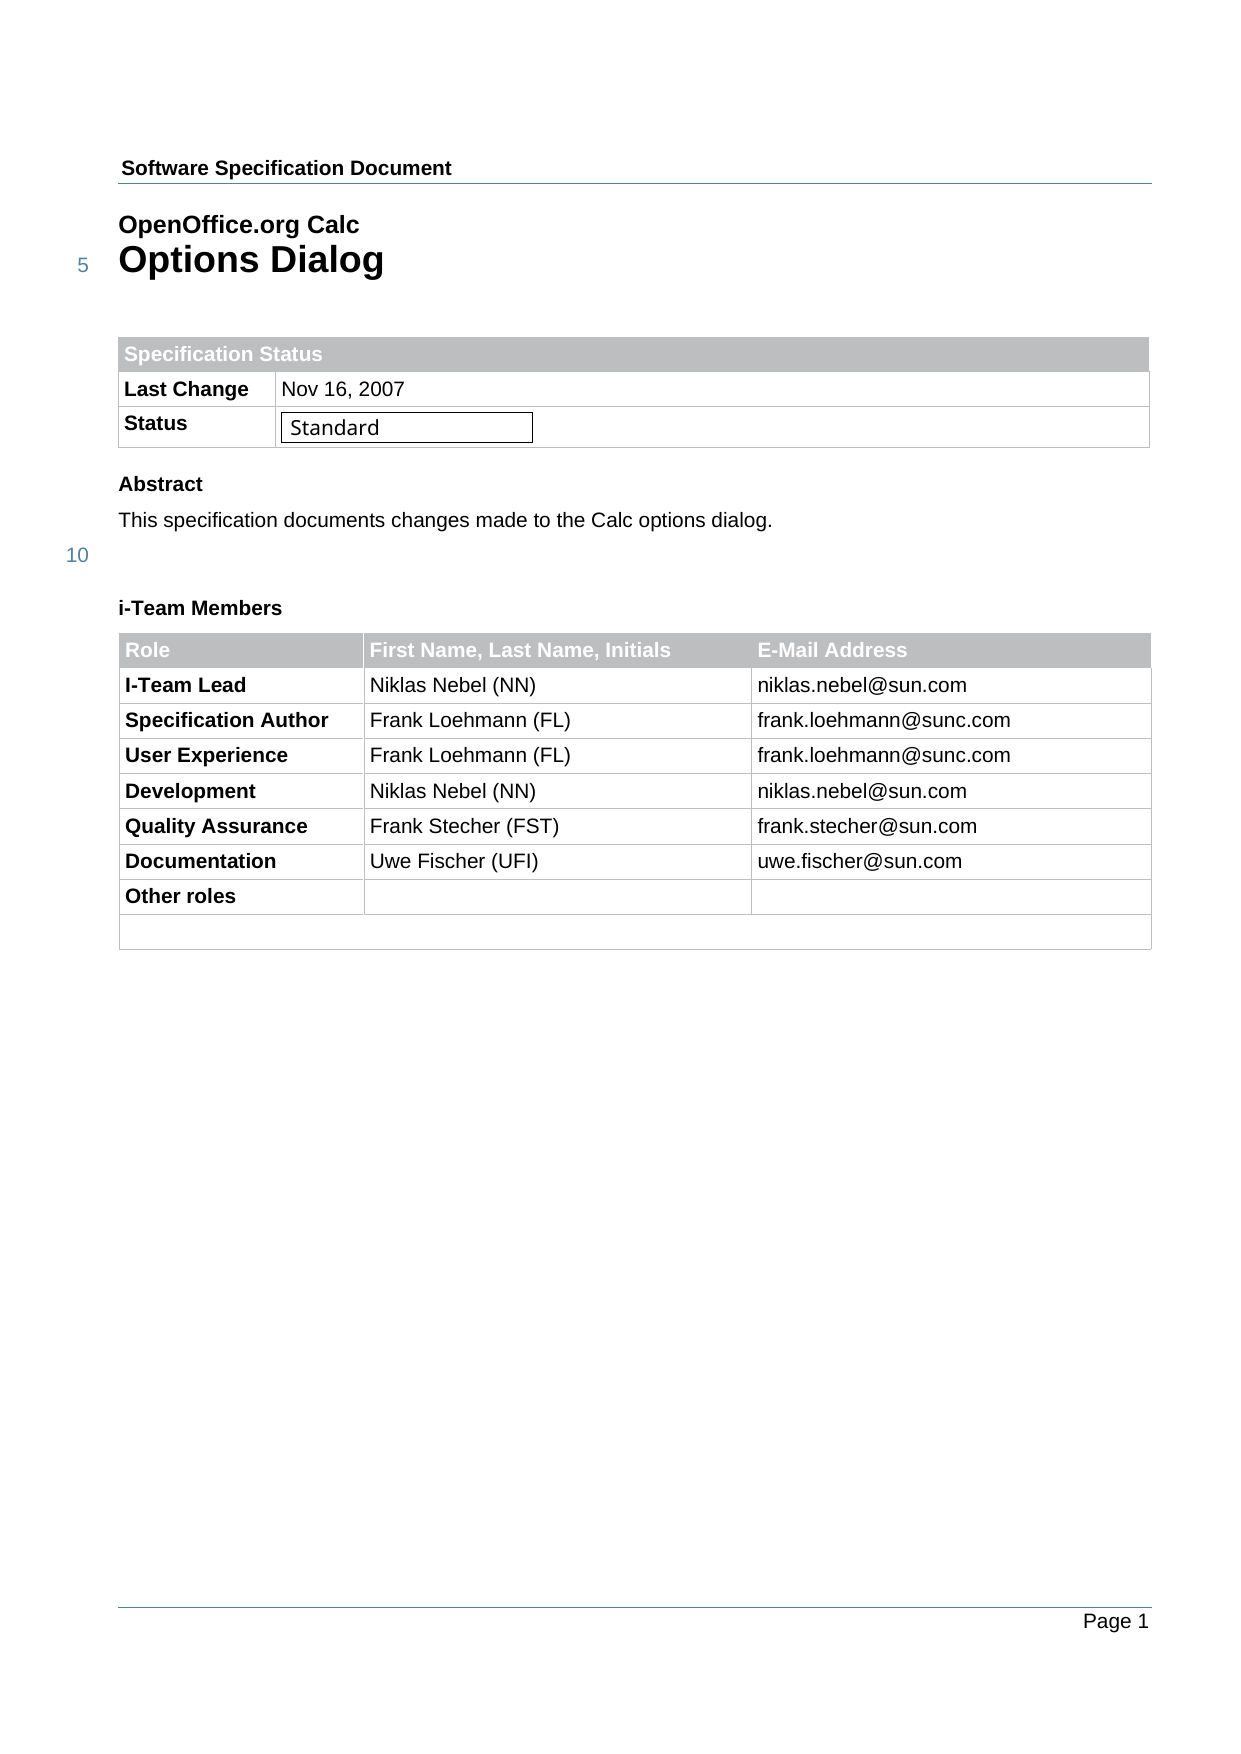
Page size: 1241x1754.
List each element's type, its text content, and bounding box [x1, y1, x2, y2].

table_cell Development [120, 774, 363, 808]
table_cell frank.loehmann@sunc.com [752, 704, 1151, 738]
table_cell User Experience [120, 739, 363, 773]
table_cell <First Name, Last Name (Initials)> [365, 880, 751, 914]
table_cell Nov 16, 2007 [276, 372, 1149, 406]
table_cell Uwe Fischer (UFI) [365, 845, 751, 879]
table_header Specification Status [118, 337, 1149, 371]
table_cell Frank Stecher (FST) [365, 809, 751, 844]
table_cell Niklas Nebel (NN) [365, 668, 751, 703]
table_header Role [119, 633, 363, 668]
table_cell Status [119, 407, 275, 447]
table_cell PRELIMINARY status is the initial conception of a specification. STANDARD A specification with status Standard is considered to be stable and has the approval of the i-Team. OBSOLETE An Obsolete specification is a specification that has been identified unnecessary. For example due to; technology changes or changes in other standards or specifications. [276, 407, 1149, 447]
table_header First Name, Last Name, Initials [364, 633, 751, 668]
table_cell frank.stecher@sun.com [752, 809, 1151, 844]
table_cell uwe.fischer@sun.com [752, 845, 1151, 879]
table_cell frank.loehmann@sunc.com [752, 739, 1151, 773]
text This specification documents changes made to the Calc options dialog. [118, 508, 1152, 531]
table_cell Niklas Nebel (NN) [365, 774, 751, 808]
table_header E-Mail Address [751, 633, 1151, 668]
table_cell <User@openoffice.org> [752, 880, 1151, 914]
table_cell Quality Assurance [120, 809, 363, 844]
table_cell <State reason here, if one role is not represented in i-Team.> [120, 915, 1151, 949]
text OpenOffice.org Calc [118, 211, 1152, 239]
table_cell Documentation [120, 845, 363, 879]
text Software Specification Document [118, 154, 1152, 183]
table_cell niklas.nebel@sun.com [752, 774, 1151, 808]
table_cell Other roles [120, 880, 363, 914]
subtitle Abstract [118, 472, 1152, 496]
subtitle i-Team Members [118, 597, 1152, 620]
table_cell Last Change [119, 372, 275, 406]
table_cell I-Team Lead [120, 668, 363, 703]
text Options Dialog [118, 239, 1152, 281]
table_cell Frank Loehmann (FL) [365, 704, 751, 738]
table_cell niklas.nebel@sun.com [752, 668, 1151, 703]
table_cell Frank Loehmann (FL) [365, 739, 751, 773]
table_cell Specification Author [120, 704, 363, 738]
